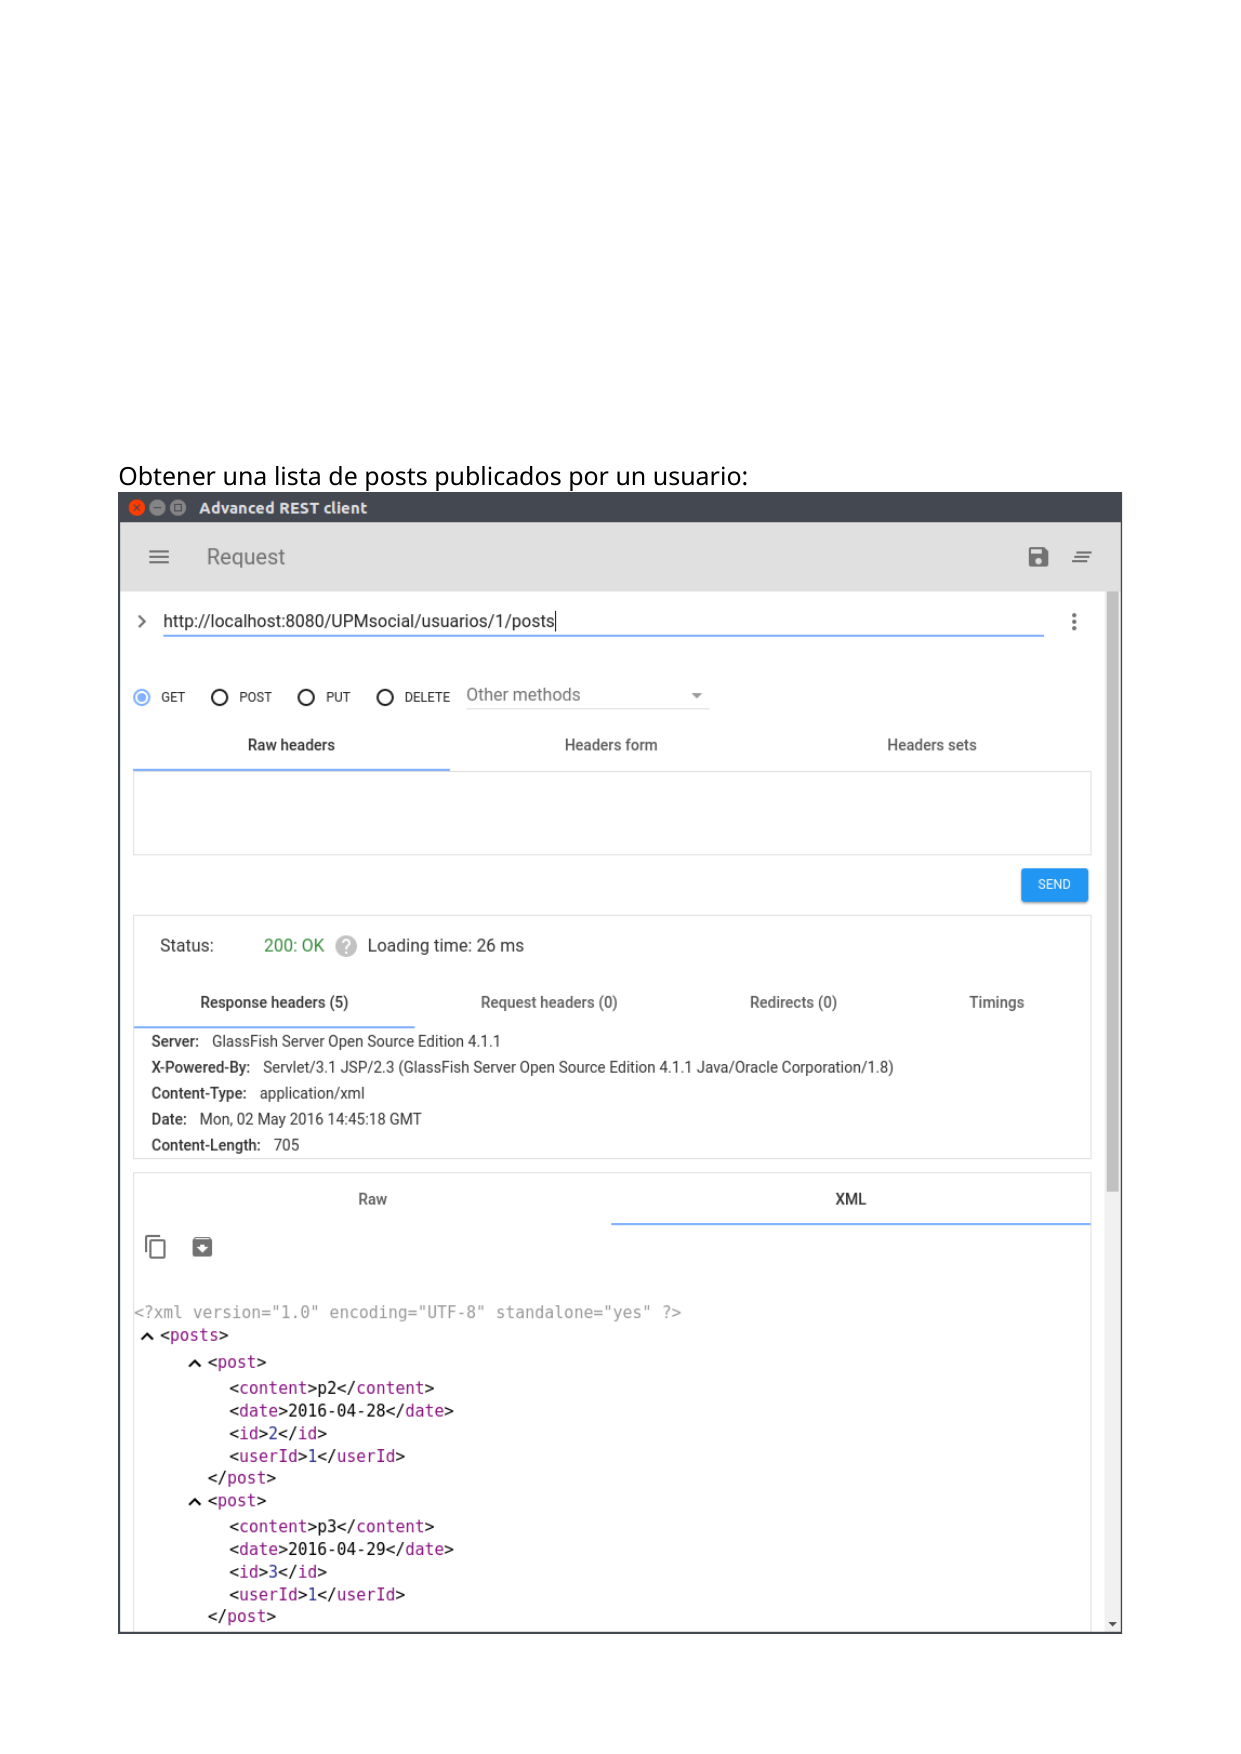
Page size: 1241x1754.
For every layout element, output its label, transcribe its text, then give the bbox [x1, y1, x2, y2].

text Obtener una lista de posts publicados por un usuario: [118, 459, 1122, 492]
picture [118, 492, 1123, 1634]
